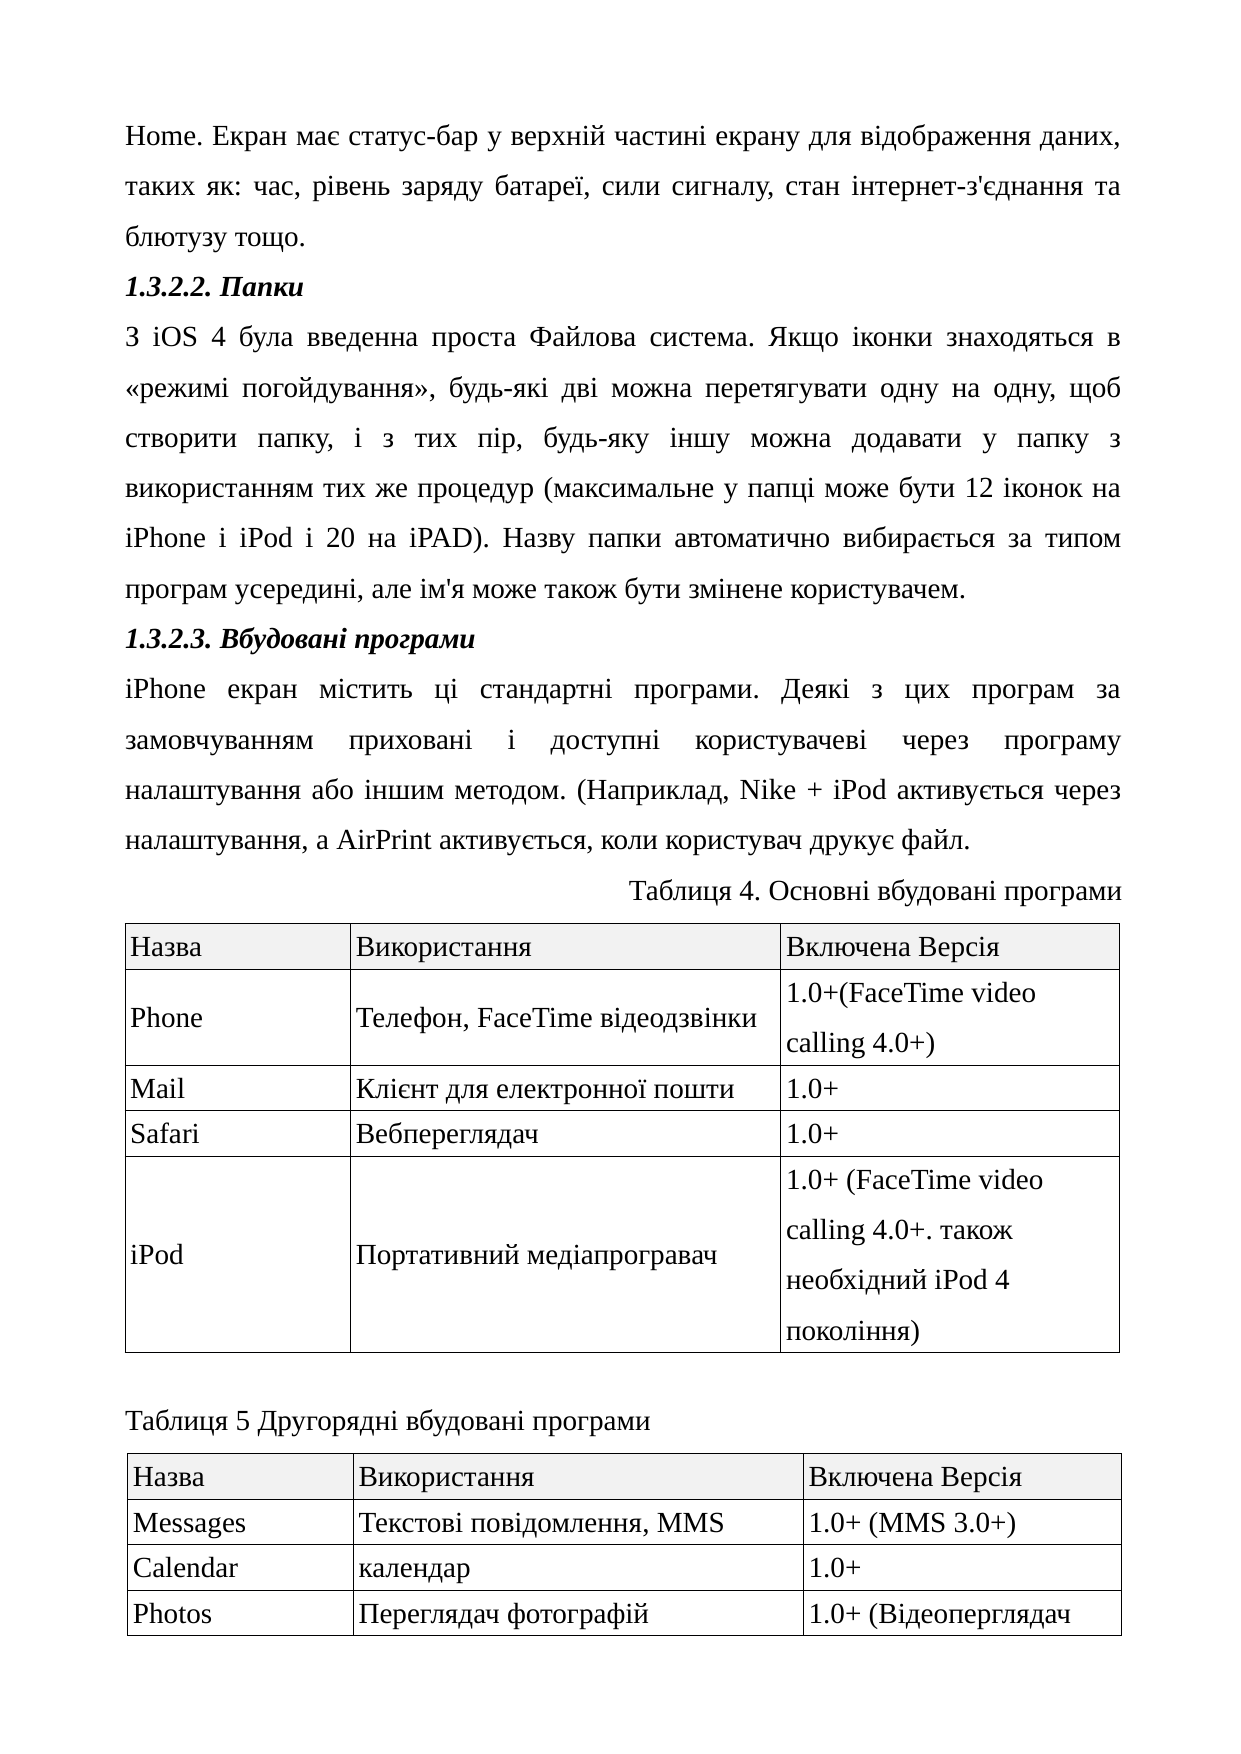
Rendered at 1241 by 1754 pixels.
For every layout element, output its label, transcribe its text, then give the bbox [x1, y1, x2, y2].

list 1.3.2.3. Вбудовані програми [125, 621, 1122, 655]
table_header Використання [354, 1454, 803, 1499]
table_cell Phone [126, 970, 350, 1064]
text Homе. Екран має статус-бар у верхній частині екрану для відображення даних, таких як: час, рівень заряду батареї, сили сигналу, стан інтернет-з'єднання та блютузу тощо. [125, 118, 1122, 252]
table_header Включена Версія [781, 924, 1119, 969]
table_cell Телефон, FaceTime відеодзвінки [351, 970, 780, 1064]
table_cell 1.0+ [781, 1111, 1119, 1156]
table_cell Messages [128, 1500, 353, 1544]
table_cell Портативний медіапрогравач [351, 1157, 780, 1352]
table_header Назва [128, 1454, 353, 1499]
table_cell Переглядач фотографій [354, 1591, 803, 1635]
table_cell Safari [126, 1111, 350, 1156]
table_cell Клієнт для електронної пошти [351, 1066, 780, 1110]
table_cell календар [354, 1545, 803, 1590]
table_cell Mail [126, 1066, 350, 1110]
table_cell 1.0+ (Відеоперглядач [804, 1591, 1121, 1635]
table_header Використання [351, 924, 780, 969]
table_header Включена Версія [804, 1454, 1121, 1499]
table_cell Текстові повідомлення, MMS [354, 1500, 803, 1544]
text iPhone екран містить ці стандартні програми. Деякі з цих програм за замовчуванням приховані і доступні користувачеві через програму налаштування або іншим методом. (Наприклад, Nike + іPod активується через налаштування, а AirPrint активується, коли користувач друкує файл. [125, 672, 1122, 856]
table_cell iPod [126, 1157, 350, 1352]
table_cell 1.0+ [804, 1545, 1121, 1590]
table_cell 1.0+(FaceTime video calling 4.0+) [781, 970, 1119, 1064]
text З iOS 4 була введенна проста Файлова система. Якщо іконки знаходяться в «режимі погойдування», будь-які дві можна перетягувати одну на одну, щоб створити папку, і з тих пір, будь-яку іншу можна додавати у папку з використанням тих же процедур (максимальне у папці може бути 12 іконок на iPhone і iPod і 20 на іPAD). Назву папки автоматично вибирається за типом програм усередині, але ім'я може також бути змінене користувачем. [125, 319, 1122, 604]
table_cell Вебпереглядач [351, 1111, 780, 1156]
table_cell 1.0+ (FaceTime video calling 4.0+. також необхідний iPod 4 покоління) [781, 1157, 1119, 1352]
table_cell Calendar [128, 1545, 353, 1590]
table_cell 1.0+ (MMS 3.0+) [804, 1500, 1121, 1544]
table_header Назва [126, 924, 350, 969]
text Таблиця 4. Основні вбудовані програми [125, 873, 1122, 906]
table_cell Photos [128, 1591, 353, 1635]
table_cell 1.0+ [781, 1066, 1119, 1110]
list 1.3.2.2. Папки [125, 269, 1122, 303]
text Таблиця 5 Другорядні вбудовані програми [125, 1403, 1122, 1436]
